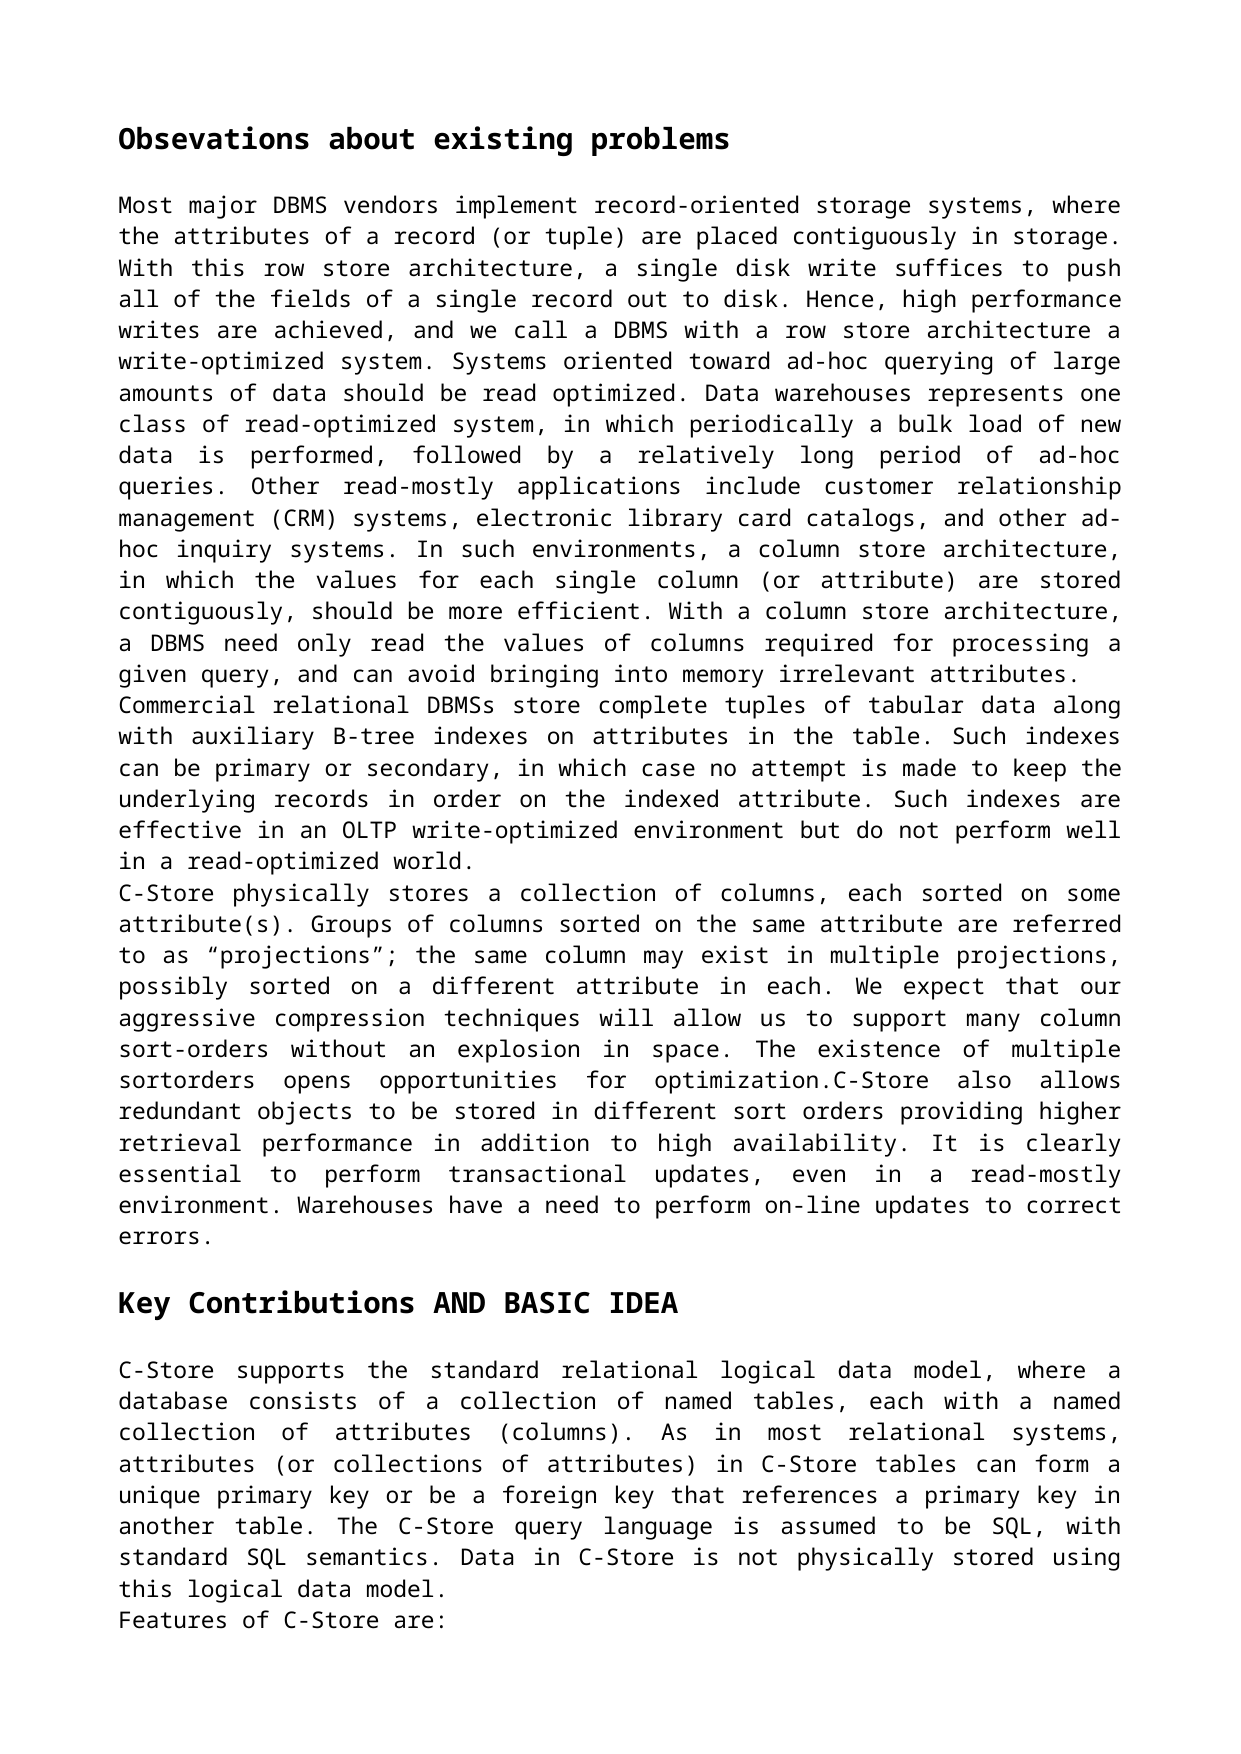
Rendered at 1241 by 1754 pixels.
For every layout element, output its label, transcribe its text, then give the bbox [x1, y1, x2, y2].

text Features of C-Store are: [118, 1604, 1122, 1635]
text C-Store physically stores a collection of columns, each sorted on some attribute(s). Groups of columns sorted on the same attribute are referred to as “projections”; the same column may exist in multiple projections, possibly sorted on a different attribute in each. We expect that our aggressive compression techniques will allow us to support many column sort-orders without an explosion in space. The existence of multiple sortorders opens opportunities for optimization.C-Store also allows redundant objects to be stored in different sort orders providing higher retrieval performance in addition to high availability. It is clearly essential to perform transactional updates, even in a read-mostly environment. Warehouses have a need to perform on-line updates to correct errors. [118, 877, 1122, 1252]
text Commercial relational DBMSs store complete tuples of tabular data along with auxiliary B-tree indexes on attributes in the table. Such indexes can be primary or secondary, in which case no attempt is made to keep the underlying records in order on the indexed attribute. Such indexes are effective in an OLTP write-optimized environment but do not perform well in a read-optimized world. [118, 689, 1122, 877]
text C-Store supports the standard relational logical data model, where a database consists of a collection of named tables, each with a named collection of attributes (columns). As in most relational systems, attributes (or collections of attributes) in C-Store tables can form a unique primary key or be a foreign key that references a primary key in another table. The C-Store query language is assumed to be SQL, with standard SQL semantics. Data in C-Store is not physically stored using this logical data model. [118, 1354, 1122, 1604]
text Key Contributions AND BASIC IDEA [118, 1283, 1122, 1322]
text Most major DBMS vendors implement record-oriented storage systems, where the attributes of a record (or tuple) are placed contiguously in storage. With this row store architecture, a single disk write suffices to push all of the fields of a single record out to disk. Hence, high performance writes are achieved, and we call a DBMS with a row store architecture a write-optimized system. Systems oriented toward ad-hoc querying of large amounts of data should be read optimized. Data warehouses represents one class of read-optimized system, in which periodically a bulk load of new data is performed, followed by a relatively long period of ad-hoc queries. Other read-mostly applications include customer relationship management (CRM) systems, electronic library card catalogs, and other ad-hoc inquiry systems. In such environments, a column store architecture, in which the values for each single column (or attribute) are stored contiguously, should be more efficient. With a column store architecture, a DBMS need only read the values of columns required for processing a given query, and can avoid bringing into memory irrelevant attributes. [118, 189, 1122, 689]
text Obsevations about existing problems [118, 118, 1122, 158]
